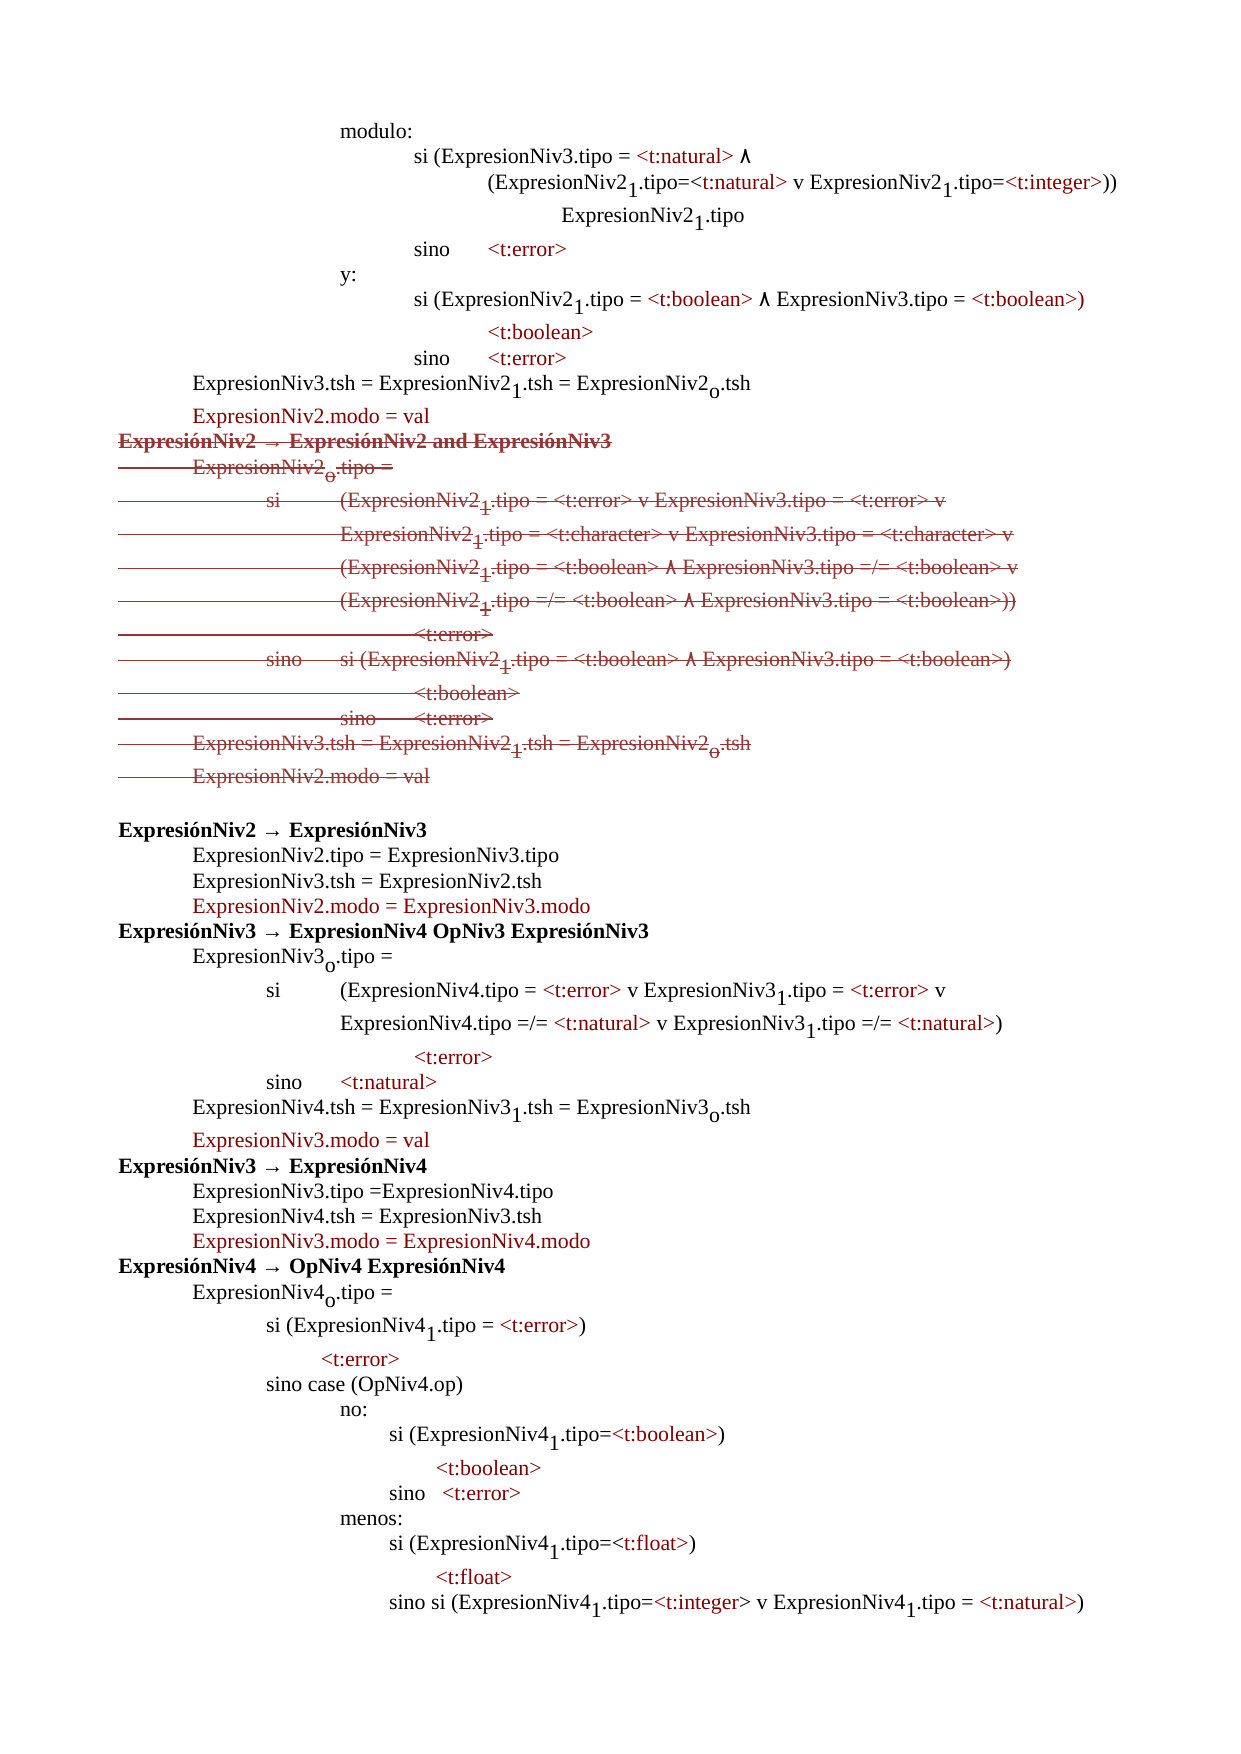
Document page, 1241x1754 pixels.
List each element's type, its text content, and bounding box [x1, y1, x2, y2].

text sino <t:error> [118, 705, 1122, 730]
text ExpresionNiv21.tipo [118, 202, 1122, 236]
text <t:error> [118, 1044, 1122, 1069]
text si (ExpresionNiv21.tipo = <t:error> v ExpresionNiv3.tipo = <t:error> v [118, 487, 1122, 521]
text ExpresionNiv3.modo = ExpresionNiv4.modo [118, 1228, 1122, 1253]
text ExpresionNiv3.tsh = ExpresionNiv2.tsh [118, 868, 1122, 893]
text ExpresiónNiv3 → ExpresiónNiv4 [118, 1153, 1122, 1178]
text si (ExpresionNiv41.tipo=<t:boolean>) [118, 1421, 1122, 1455]
text ExpresionNiv2.modo = val [118, 403, 1122, 428]
text ExpresiónNiv4 → OpNiv4 ExpresiónNiv4 [118, 1253, 1122, 1279]
text si (ExpresionNiv21.tipo = <t:boolean> ٨ ExpresionNiv3.tipo = <t:boolean>) [118, 286, 1122, 319]
text ExpresionNiv21.tipo = <t:character> v ExpresionNiv3.tipo = <t:character> v [118, 521, 1122, 554]
text sino si (ExpresionNiv21.tipo = <t:boolean> ٨ ExpresionNiv3.tipo = <t:boolean>) [118, 646, 1122, 679]
text ExpresionNiv3.tipo =ExpresionNiv4.tipo [118, 1178, 1122, 1203]
text <t:error> [118, 621, 1122, 646]
text ExpresiónNiv3 → ExpresionNiv4 OpNiv3 ExpresiónNiv3 [118, 918, 1122, 943]
text (ExpresionNiv21.tipo=<t:natural> v ExpresionNiv21.tipo=<t:integer>)) [118, 169, 1122, 202]
text ExpresionNiv3.modo = val [118, 1127, 1122, 1153]
text y: [118, 261, 1122, 286]
text ExpresionNiv2.modo = ExpresionNiv3.modo [118, 893, 1122, 918]
text ExpresionNiv4.tsh = ExpresionNiv3.tsh [118, 1203, 1122, 1228]
text sino <t:error> [118, 344, 1122, 370]
text si (ExpresionNiv3.tipo = <t:natural> ٨ [118, 143, 1122, 169]
text menos: [118, 1505, 1122, 1530]
text sino <t:error> [118, 1480, 1122, 1505]
text <t:boolean> [118, 679, 1122, 705]
text ExpresionNiv2o.tipo = [118, 454, 1122, 487]
text <t:error> [118, 1346, 1122, 1371]
text si (ExpresionNiv41.tipo = <t:error>) [118, 1312, 1122, 1346]
text sino <t:natural> [118, 1069, 1122, 1094]
text (ExpresionNiv21.tipo = <t:boolean> ٨ ExpresionNiv3.tipo =/= <t:boolean> v [118, 554, 1122, 587]
text <t:float> [118, 1564, 1122, 1589]
text ExpresionNiv4.tipo =/= <t:natural> v ExpresionNiv31.tipo =/= <t:natural>) [118, 1010, 1122, 1044]
text si (ExpresionNiv41.tipo=<t:float>) [118, 1530, 1122, 1564]
text ExpresiónNiv2 → ExpresiónNiv3 [118, 817, 1122, 842]
text <t:boolean> [118, 1455, 1122, 1480]
text sino si (ExpresionNiv41.tipo=<t:integer> v ExpresionNiv41.tipo = <t:natural>) [118, 1589, 1122, 1622]
text ExpresionNiv3.tsh = ExpresionNiv21.tsh = ExpresionNiv2o.tsh [118, 370, 1122, 403]
text no: [118, 1396, 1122, 1421]
text ExpresionNiv3.tsh = ExpresionNiv21.tsh = ExpresionNiv2o.tsh [118, 730, 1122, 763]
text <t:boolean> [118, 319, 1122, 344]
text (ExpresionNiv21.tipo =/= <t:boolean> ٨ ExpresionNiv3.tipo = <t:boolean>)) [118, 587, 1122, 621]
text ExpresionNiv4o.tipo = [118, 1279, 1122, 1312]
text ExpresionNiv2.tipo = ExpresionNiv3.tipo [118, 842, 1122, 868]
text sino <t:error> [118, 236, 1122, 261]
text ExpresiónNiv2 → ExpresiónNiv2 and ExpresiónNiv3 [118, 428, 1122, 454]
text si (ExpresionNiv4.tipo = <t:error> v ExpresionNiv31.tipo = <t:error> v [118, 977, 1122, 1010]
text ExpresionNiv2.modo = val [118, 763, 1122, 788]
text ExpresionNiv3o.tipo = [118, 943, 1122, 977]
text modulo: [118, 118, 1122, 143]
text sino case (OpNiv4.op) [118, 1371, 1122, 1396]
text ExpresionNiv4.tsh = ExpresionNiv31.tsh = ExpresionNiv3o.tsh [118, 1094, 1122, 1127]
